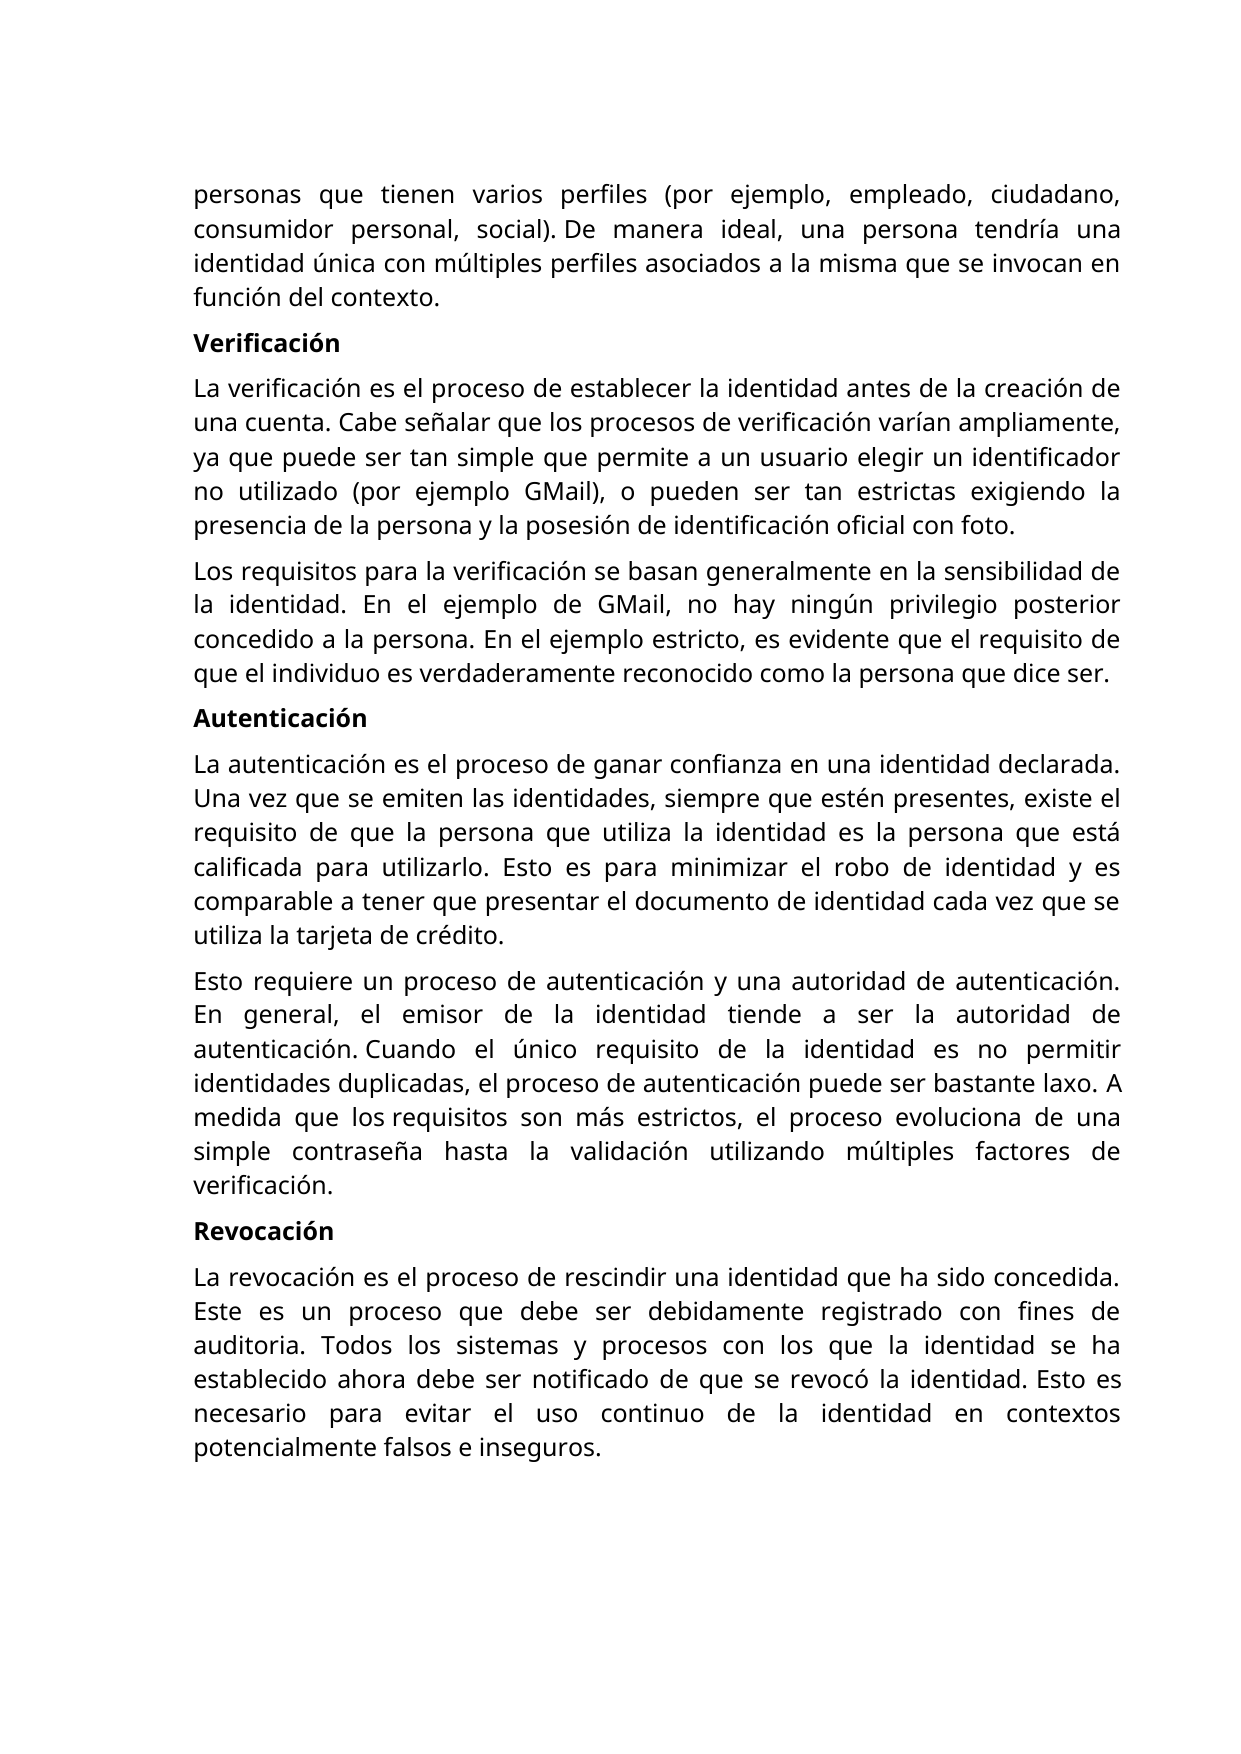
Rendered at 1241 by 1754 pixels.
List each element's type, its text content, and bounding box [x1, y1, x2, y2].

text La revocación es el proceso de rescindir una identidad que ha sido concedida. Este es un proceso que debe ser debidamente registrado con fines de auditoria. Todos los sistemas y procesos con los que la identidad se ha establecido ahora debe ser notificado de que se revocó la identidad. Esto es necesario para evitar el uso continuo de la identidad en contextos potencialmente falsos e inseguros. [193, 1259, 1122, 1463]
text Revocación [341, 1213, 1122, 1247]
text personas que tienen varios perfiles (por ejemplo, empleado, ciudadano, consumidor personal, social). De manera ideal, una persona tendría una identidad única con múltiples perfiles asociados a la misma que se invocan en función del contexto. [193, 177, 1122, 313]
text Autenticación [374, 701, 1122, 735]
text Verificación [347, 325, 1122, 359]
text La autenticación es el proceso de ganar confianza en una identidad declarada. Una vez que se emiten las identidades, siempre que estén presentes, existe el requisito de que la persona que utiliza la identidad es la persona que está calificada para utilizarlo. Esto es para minimizar el robo de identidad y es comparable a tener que presentar el documento de identidad cada vez que se utiliza la tarjeta de crédito. [505, 917, 1122, 951]
text Los requisitos para la verificación se basan generalmente en la sensibilidad de la identidad. En el ejemplo de GMail, no hay ningún privilegio posterior concedido a la persona. En el ejemplo estricto, es evidente que el requisito de que el individuo es verdaderamente reconocido como la persona que dice ser. [193, 553, 1122, 689]
text Esto requiere un proceso de autenticación y una autoridad de autenticación. En general, el emisor de la identidad tiende a ser la autoridad de autenticación. Cuando el único requisito de la identidad es no permitir identidades duplicadas, el proceso de autenticación puede ser bastante laxo. A medida que los requisitos son más estrictos, el proceso evoluciona de una simple contraseña hasta la validación utilizando múltiples factores de verificación. [193, 1031, 1122, 1202]
text La verificación es el proceso de establecer la identidad antes de la creación de una cuenta. Cabe señalar que los procesos de verificación varían ampliamente, ya que puede ser tan simple que permite a un usuario elegir un identificador no utilizado (por ejemplo GMail), o pueden ser tan estrictas exigiendo la presencia de la persona y la posesión de identificación oficial con foto. [193, 371, 1122, 541]
